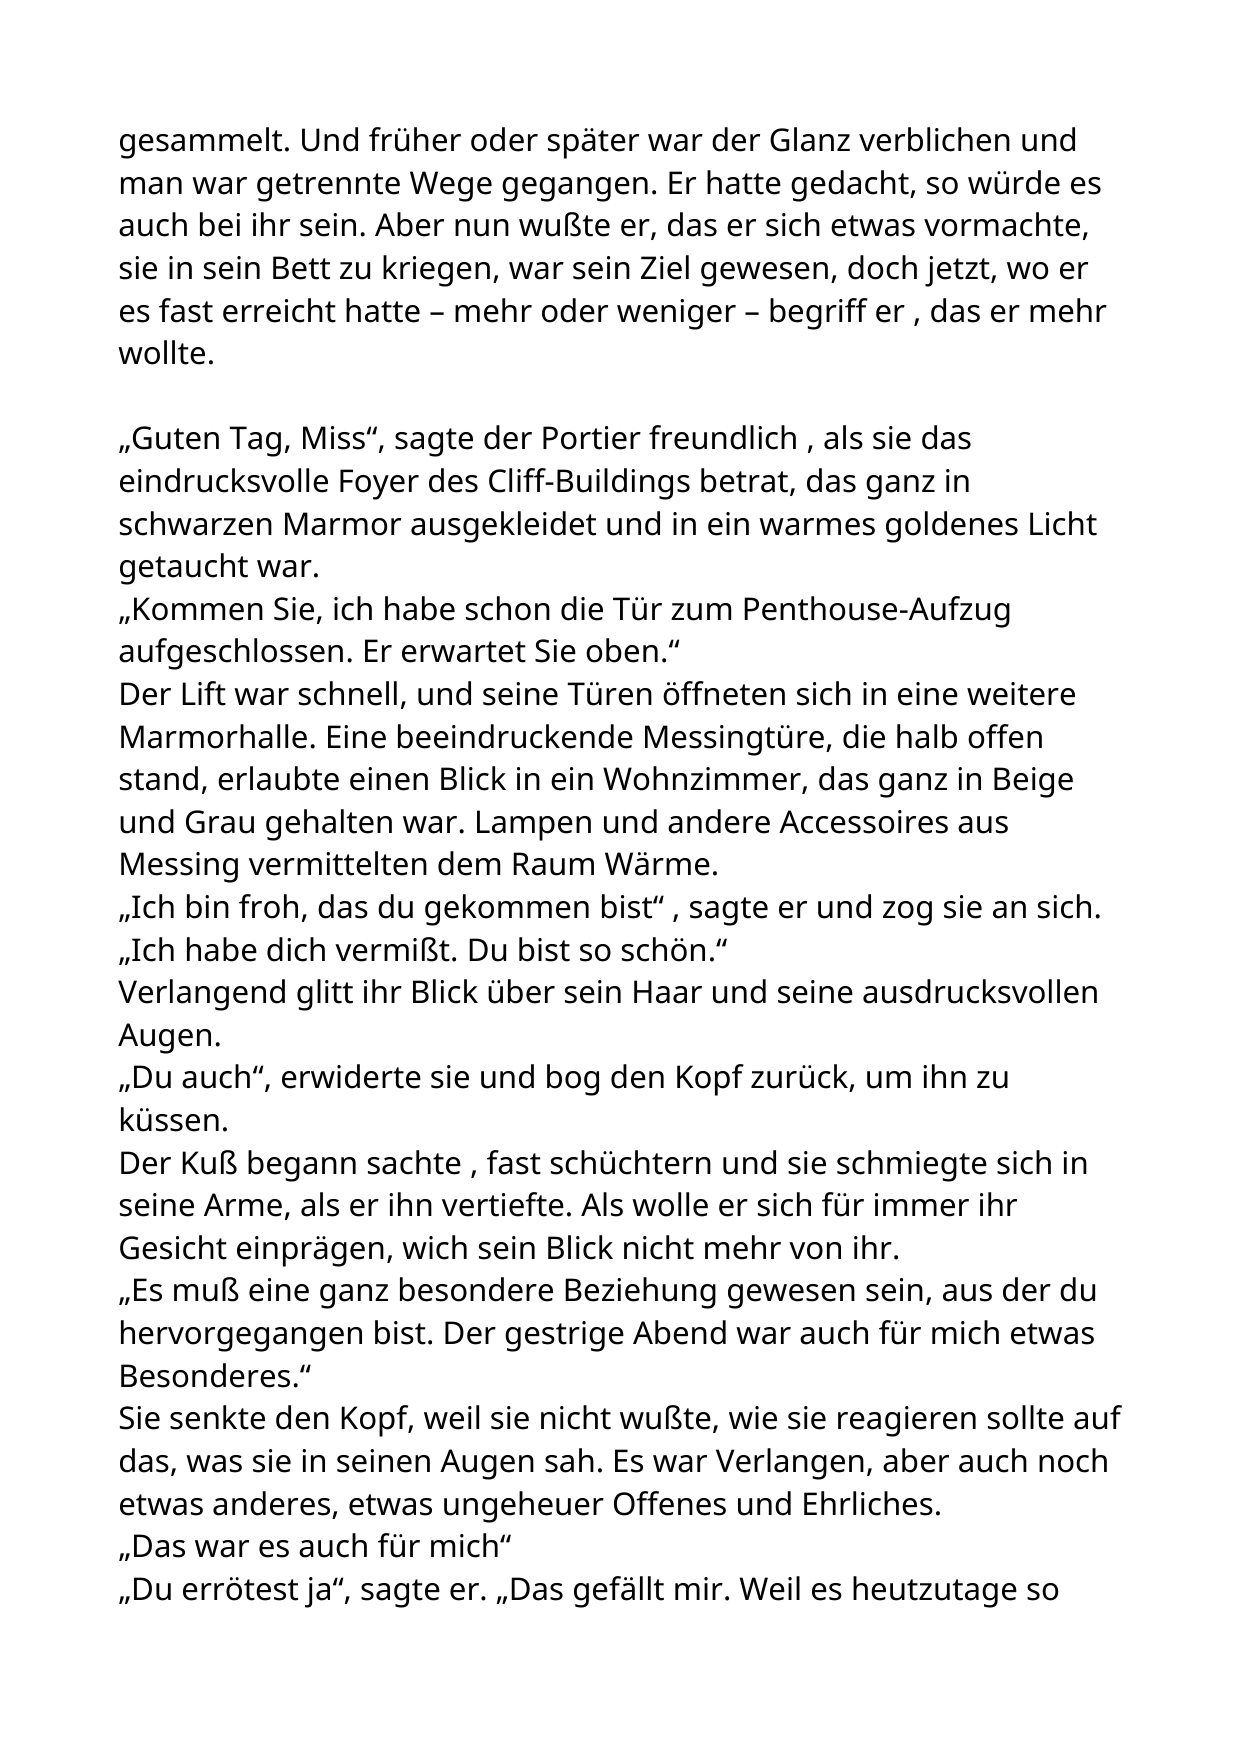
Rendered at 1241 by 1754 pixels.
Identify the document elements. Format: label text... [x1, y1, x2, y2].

text „Du errötest ja“, sagte er. „Das gefällt mir. Weil es heutzutage so [118, 1567, 1122, 1609]
text „Es muß eine ganz besondere Beziehung gewesen sein, aus der du hervorgegangen bist. Der gestrige Abend war auch für mich etwas Besonderes.“ [118, 1268, 1122, 1396]
text „Du auch“, erwiderte sie und bog den Kopf zurück, um ihn zu küssen. [118, 1055, 1122, 1141]
text Der Lift war schnell, und seine Türen öffneten sich in eine weitere Marmorhalle. Eine beeindruckende Messingtüre, die halb offen stand, erlaubte einen Blick in ein Wohnzimmer, das ganz in Beige und Grau gehalten war. Lampen und andere Accessoires aus Messing vermittelten dem Raum Wärme. [118, 672, 1122, 885]
text „Kommen Sie, ich habe schon die Tür zum Penthouse-Aufzug aufgeschlossen. Er erwartet Sie oben.“ [118, 587, 1122, 672]
text „Das war es auch für mich“ [118, 1524, 1122, 1567]
text Sie senkte den Kopf, weil sie nicht wußte, wie sie reagieren sollte auf das, was sie in seinen Augen sah. Es war Verlangen, aber auch noch etwas anderes, etwas ungeheuer Offenes und Ehrliches. [118, 1396, 1122, 1524]
text „Guten Tag, Miss“, sagte der Portier freundlich , als sie das eindrucksvolle Foyer des Cliff-Buildings betrat, das ganz in schwarzen Marmor ausgekleidet und in ein warmes goldenes Licht getaucht war. [118, 416, 1122, 587]
text „Ich habe dich vermißt. Du bist so schön.“ [118, 928, 1122, 970]
text „Ich bin froh, das du gekommen bist“ , sagte er und zog sie an sich. [118, 885, 1122, 928]
text Verlangend glitt ihr Blick über sein Haar und seine ausdrucksvollen Augen. [118, 970, 1122, 1055]
text Der Kuß begann sachte , fast schüchtern und sie schmiegte sich in seine Arme, als er ihn vertiefte. Als wolle er sich für immer ihr Gesicht einprägen, wich sein Blick nicht mehr von ihr. [118, 1141, 1122, 1268]
text gesammelt. Und früher oder später war der Glanz verblichen und man war getrennte Wege gegangen. Er hatte gedacht, so würde es auch bei ihr sein. Aber nun wußte er, das er sich etwas vormachte, sie in sein Bett zu kriegen, war sein Ziel gewesen, doch jetzt, wo er es fast erreicht hatte – mehr oder weniger – begriff er , das er mehr wollte. [118, 118, 1122, 374]
